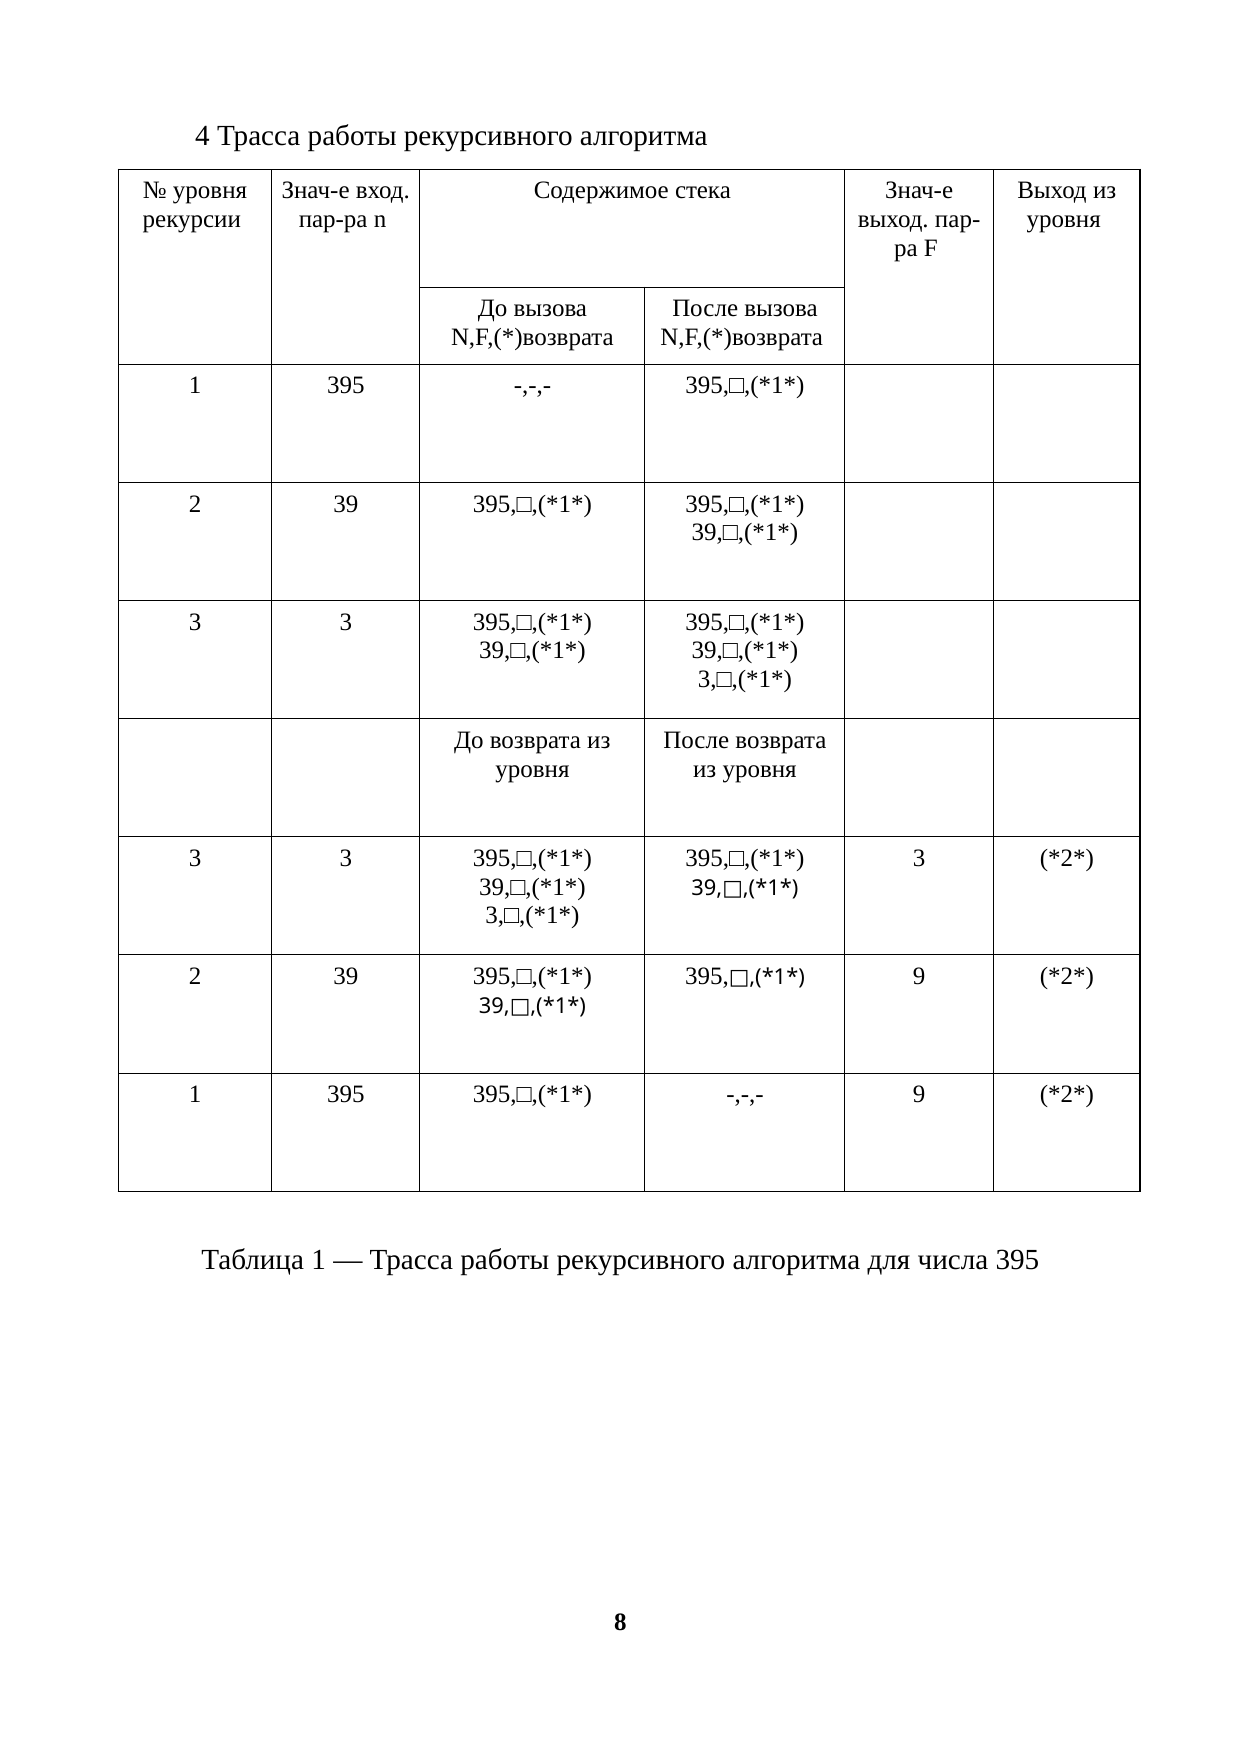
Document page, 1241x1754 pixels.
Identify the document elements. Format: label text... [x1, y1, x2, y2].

table_cell [272, 719, 419, 836]
table_cell 395,□,(*1*) 39,□,(*1*) [420, 601, 644, 718]
table_header Знач-е выход. пар-ра F [845, 170, 993, 364]
table_cell 395,□,(*1*) 39,□,(*1*) [420, 955, 644, 1072]
table_cell После возврата из уровня [645, 719, 844, 836]
table_cell 395 [272, 365, 419, 482]
table_cell -,-,- [420, 365, 644, 482]
table_cell [845, 365, 993, 482]
text Таблица 1 — Трасса работы рекурсивного алгоритма для числа 395 [118, 1242, 1122, 1276]
table_cell (*2*) [994, 837, 1139, 954]
table_cell -,-,- [645, 1074, 844, 1191]
table_cell [994, 365, 1139, 482]
table_cell (*2*) [994, 955, 1139, 1072]
table_cell [845, 483, 993, 600]
table_cell (*2*) [994, 1074, 1139, 1191]
table_cell 395,□,(*1*) 39,□,(*1*) [645, 483, 844, 600]
table_cell 9 [845, 955, 993, 1072]
table_cell 395,□,(*1*) [420, 483, 644, 600]
table_cell 3 [272, 601, 419, 718]
table_cell 3 [119, 601, 271, 718]
table_cell 3 [119, 837, 271, 954]
table_cell До вызова N,F,(*)возврата [420, 288, 644, 364]
table_cell 395 [272, 1074, 419, 1191]
table_cell 395,□,(*1*) [645, 955, 844, 1072]
table_cell 2 [119, 483, 271, 600]
table_cell 395,□,(*1*) 39,□,(*1*) 3,□,(*1*) [420, 837, 644, 954]
table_header Содержимое стека [420, 170, 844, 287]
table_cell 395,□,(*1*) [420, 1074, 644, 1191]
table_cell [994, 483, 1139, 600]
table_cell [845, 601, 993, 718]
table_cell [994, 719, 1139, 836]
table_cell 2 [119, 955, 271, 1072]
table_cell 9 [845, 1074, 993, 1191]
table_cell 3 [845, 837, 993, 954]
list Трасса работы рекурсивного алгоритма [118, 118, 1122, 152]
table_cell 395,□,(*1*) 39,□,(*1*) 3,□,(*1*) [645, 601, 844, 718]
table_cell [845, 719, 993, 836]
table_cell После вызова N,F,(*)возврата [645, 288, 844, 364]
table_cell 1 [119, 365, 271, 482]
table_cell До возврата из уровня [420, 719, 644, 836]
table_cell 395,□,(*1*) 39,□,(*1*) [645, 837, 844, 954]
table_header № уровня рекурсии [119, 170, 271, 364]
table_cell 3 [272, 837, 419, 954]
table_cell 1 [119, 1074, 271, 1191]
table_cell 395,□,(*1*) [645, 365, 844, 482]
table_header Выход из уровня [994, 170, 1139, 364]
table_cell 39 [272, 955, 419, 1072]
table_cell [119, 719, 271, 836]
table_cell [994, 601, 1139, 718]
table_cell 39 [272, 483, 419, 600]
table_header Знач-е вход. пар-ра n [272, 170, 419, 364]
